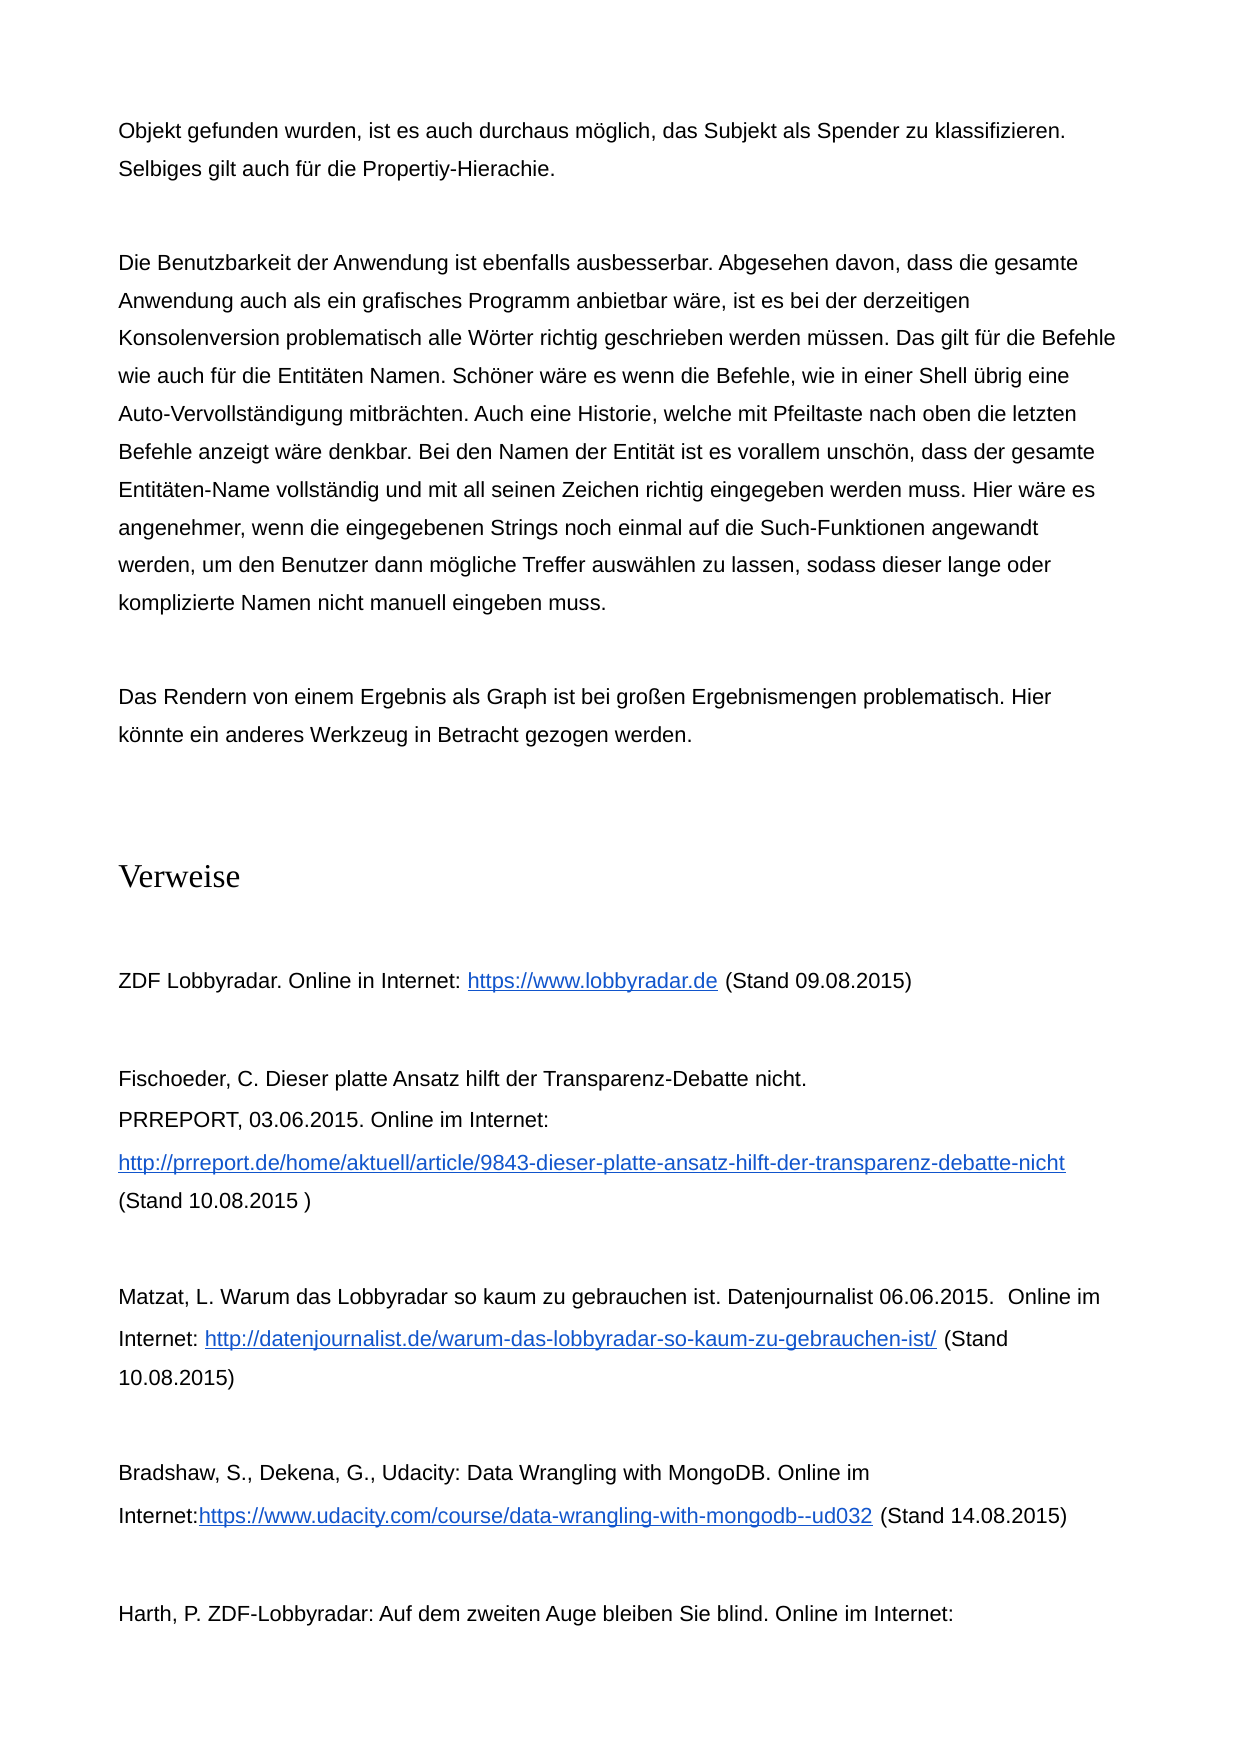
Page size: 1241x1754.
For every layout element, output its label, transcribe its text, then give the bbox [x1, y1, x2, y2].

text ZDF Lobbyradar. Online in Internet: https://www.lobbyradar.de (Stand 09.08.2015) [118, 965, 1122, 994]
text Das Rendern von einem Ergebnis als Graph ist bei großen Ergebnismengen problematisch. Hier könnte ein anderes Werkzeug in Betracht gezogen werden. [118, 642, 1122, 747]
text Bradshaw, S., Dekena, G., Udacity: Data Wrangling with MongoDB. Online im Internet:https://www.udacity.com/course/data-wrangling-with-mongodb--ud032 (Stand 14.08.2015) [118, 1460, 1122, 1529]
text Matzat, L. Warum das Lobbyradar so kaum zu gebrauchen ist. Datenjournalist 06.06.2015. Online im Internet: http://datenjournalist.de/warum-das-lobbyradar-so-kaum-zu-gebrauchen-ist/ (Stand 10.08.2015) [118, 1284, 1122, 1390]
subtitle Verweise [118, 857, 1122, 895]
text Fischoeder, C. Dieser platte Ansatz hilft der Transparenz-Debatte nicht. PRREPORT, 03.06.2015. Online im Internet: [118, 1066, 1122, 1133]
text http://prreport.de/home/aktuell/article/9843-dieser-platte-ansatz-hilft-der-transparenz-debatte-nicht (Stand 10.08.2015 ) [118, 1147, 1122, 1213]
text Objekt gefunden wurden, ist es auch durchaus möglich, das Subjekt als Spender zu klassifizieren. Selbiges gilt auch für die Propertiy-Hierachie. [118, 118, 1122, 181]
text Die Benutzbarkeit der Anwendung ist ebenfalls ausbesserbar. Abgesehen davon, dass die gesamte Anwendung auch als ein grafisches Programm anbietbar wäre, ist es bei der derzeitigen Konsolenversion problematisch alle Wörter richtig geschrieben werden müssen. Das gilt für die Befehle wie auch für die Entitäten Namen. Schöner wäre es wenn die Befehle, wie in einer Shell übrig eine Auto-Vervollständigung mitbrächten. Auch eine Historie, welche mit Pfeiltaste nach oben die letzten Befehle anzeigt wäre denkbar. Bei den Namen der Entität ist es vorallem unschön, dass der gesamte Entitäten-Name vollständig und mit all seinen Zeichen richtig eingegeben werden muss. Hier wäre es angenehmer, wenn die eingegebenen Strings noch einmal auf die Such-Funktionen angewandt werden, um den Benutzer dann mögliche Treffer auswählen zu lassen, sodass dieser lange oder komplizierte Namen nicht manuell eingeben muss. [118, 208, 1122, 615]
text Harth, P. ZDF-Lobbyradar: Auf dem zweiten Auge bleiben Sie blind. Online im Internet: [118, 1601, 1122, 1626]
